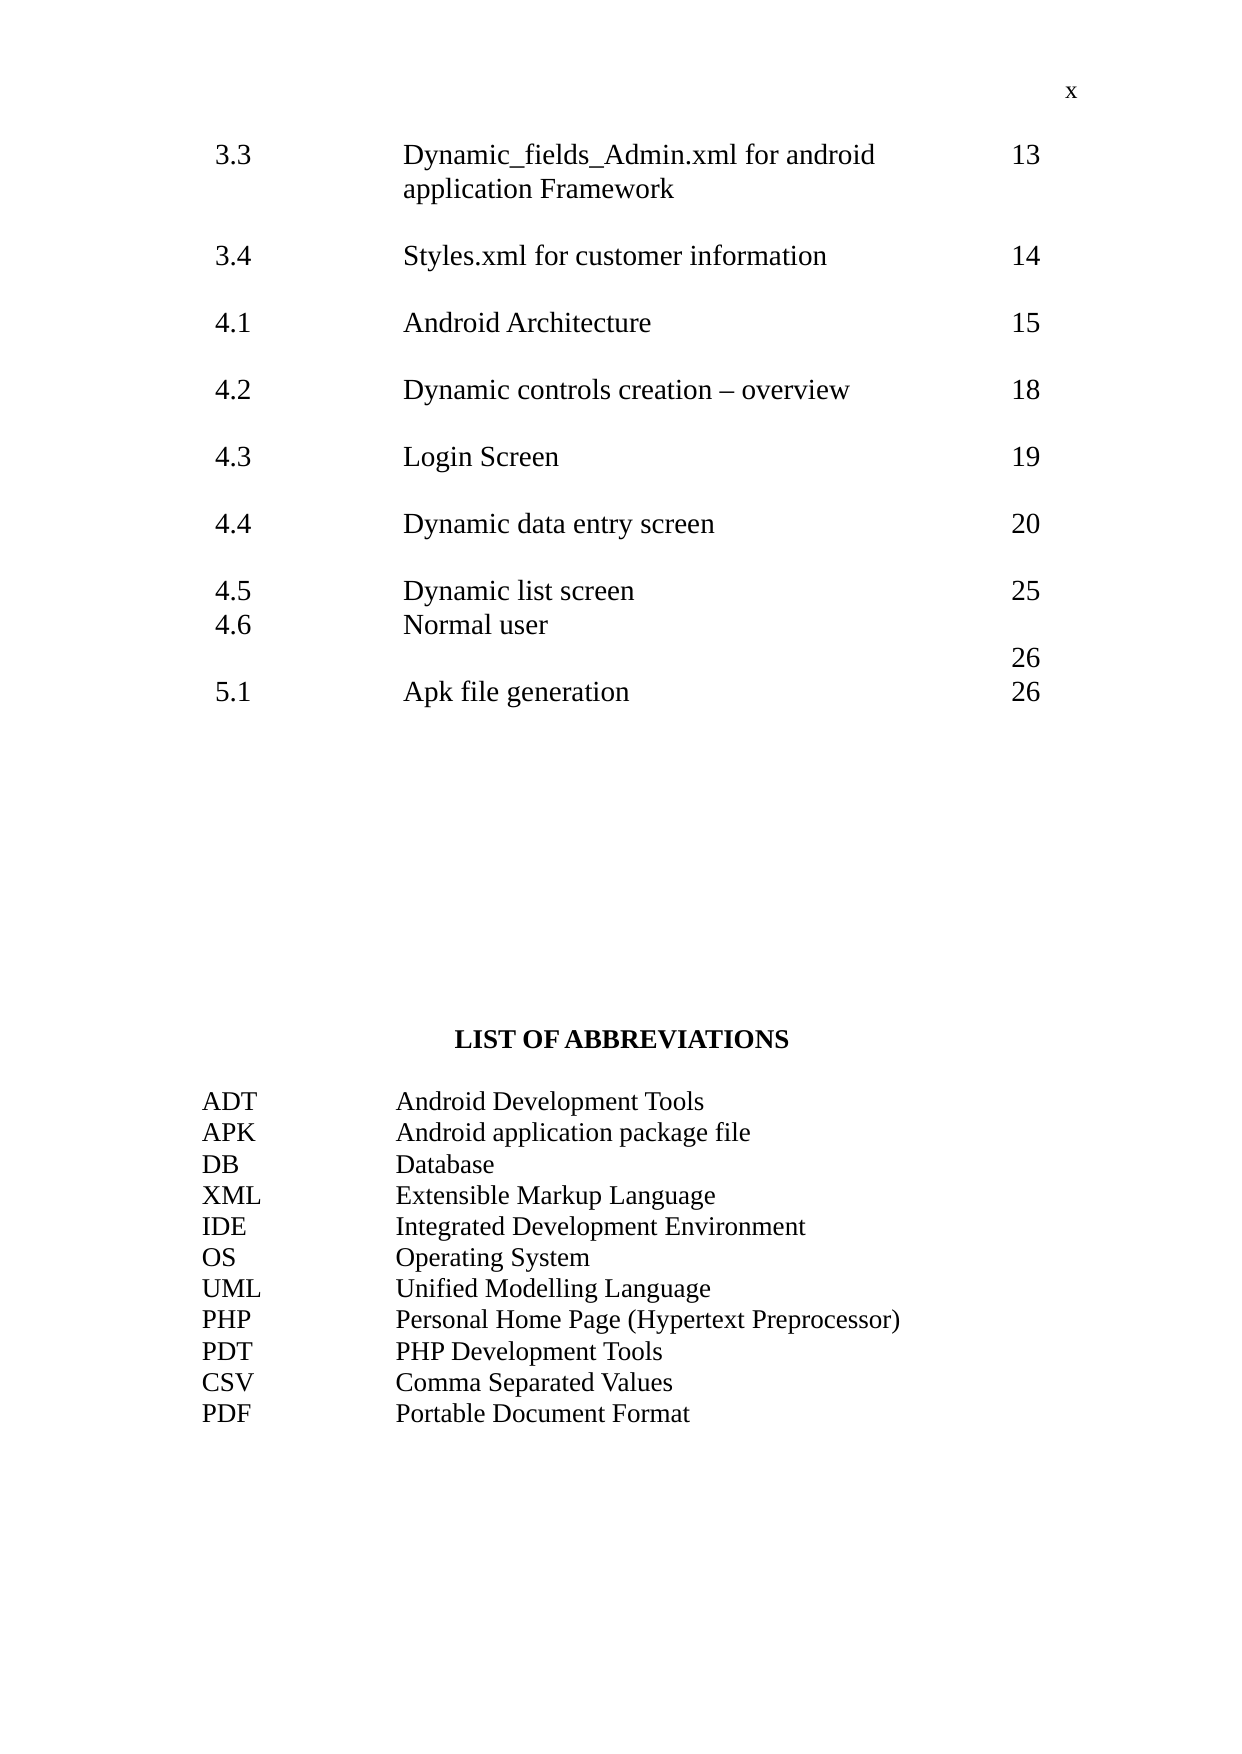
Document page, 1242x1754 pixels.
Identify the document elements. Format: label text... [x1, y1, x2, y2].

table_cell 3.3 [122, 138, 344, 238]
table_cell IDE [190, 1210, 309, 1241]
table_header ADT [190, 1085, 309, 1117]
table_cell PDF [190, 1397, 309, 1428]
table_cell CSV [190, 1366, 309, 1397]
table_cell Normal user [344, 607, 942, 674]
table_cell APK [190, 1117, 309, 1148]
table_cell 20 [943, 473, 1109, 540]
table_cell 15 [943, 305, 1109, 372]
table_cell Login Screen [344, 406, 942, 473]
table_cell Apk file generation [344, 674, 942, 728]
table_cell XML [190, 1179, 309, 1210]
table_cell Styles.xml for customer information [344, 238, 942, 305]
table_cell 4.2 [122, 372, 344, 406]
table_cell Portable Document Format [309, 1397, 1046, 1428]
table_cell Extensible Markup Language [309, 1179, 1046, 1210]
table_cell Dynamic_fields_Admin.xml for android application Framework [344, 138, 942, 238]
table_cell OS [190, 1241, 309, 1272]
table_cell PHP Development Tools [309, 1335, 1046, 1366]
table_cell 25 [943, 540, 1109, 607]
table_cell 4.5 [122, 540, 344, 607]
table_cell 4.4 [122, 473, 344, 540]
table_cell 3.4 [122, 238, 344, 305]
table_header Android Development Tools [309, 1085, 1046, 1117]
table_cell 5.1 [122, 674, 344, 728]
table_cell Dynamic data entry screen [344, 473, 942, 540]
table_cell Integrated Development Environment [309, 1210, 1046, 1241]
table_cell Dynamic list screen [344, 540, 942, 607]
table_cell Unified Modelling Language [309, 1272, 1046, 1303]
table_cell UML [190, 1272, 309, 1303]
table_cell Database [309, 1148, 1046, 1179]
table_cell 4.3 [122, 406, 344, 473]
table_cell 13 [943, 138, 1109, 238]
table_cell 14 [943, 238, 1109, 305]
table_cell 4.6 [122, 607, 344, 674]
table_cell DB [190, 1148, 309, 1179]
table_cell Dynamic controls creation – overview [344, 372, 942, 406]
table_cell Android application package file [309, 1117, 1046, 1148]
table_cell Comma Separated Values [309, 1366, 1046, 1397]
table_cell PDT [190, 1335, 309, 1366]
table_cell Android Architecture [344, 305, 942, 372]
table_cell 26 [943, 674, 1109, 728]
text LIST OF ABBREVIATIONS [167, 1023, 1077, 1054]
table_cell 4.1 [122, 305, 344, 372]
table_cell 26 [943, 607, 1109, 674]
table_cell 18 [943, 372, 1109, 406]
table_cell 19 [943, 406, 1109, 473]
table_cell Operating System [309, 1241, 1046, 1272]
table_cell PHP [190, 1304, 309, 1334]
table_cell Personal Home Page (Hypertext Preprocessor) [309, 1304, 1046, 1334]
